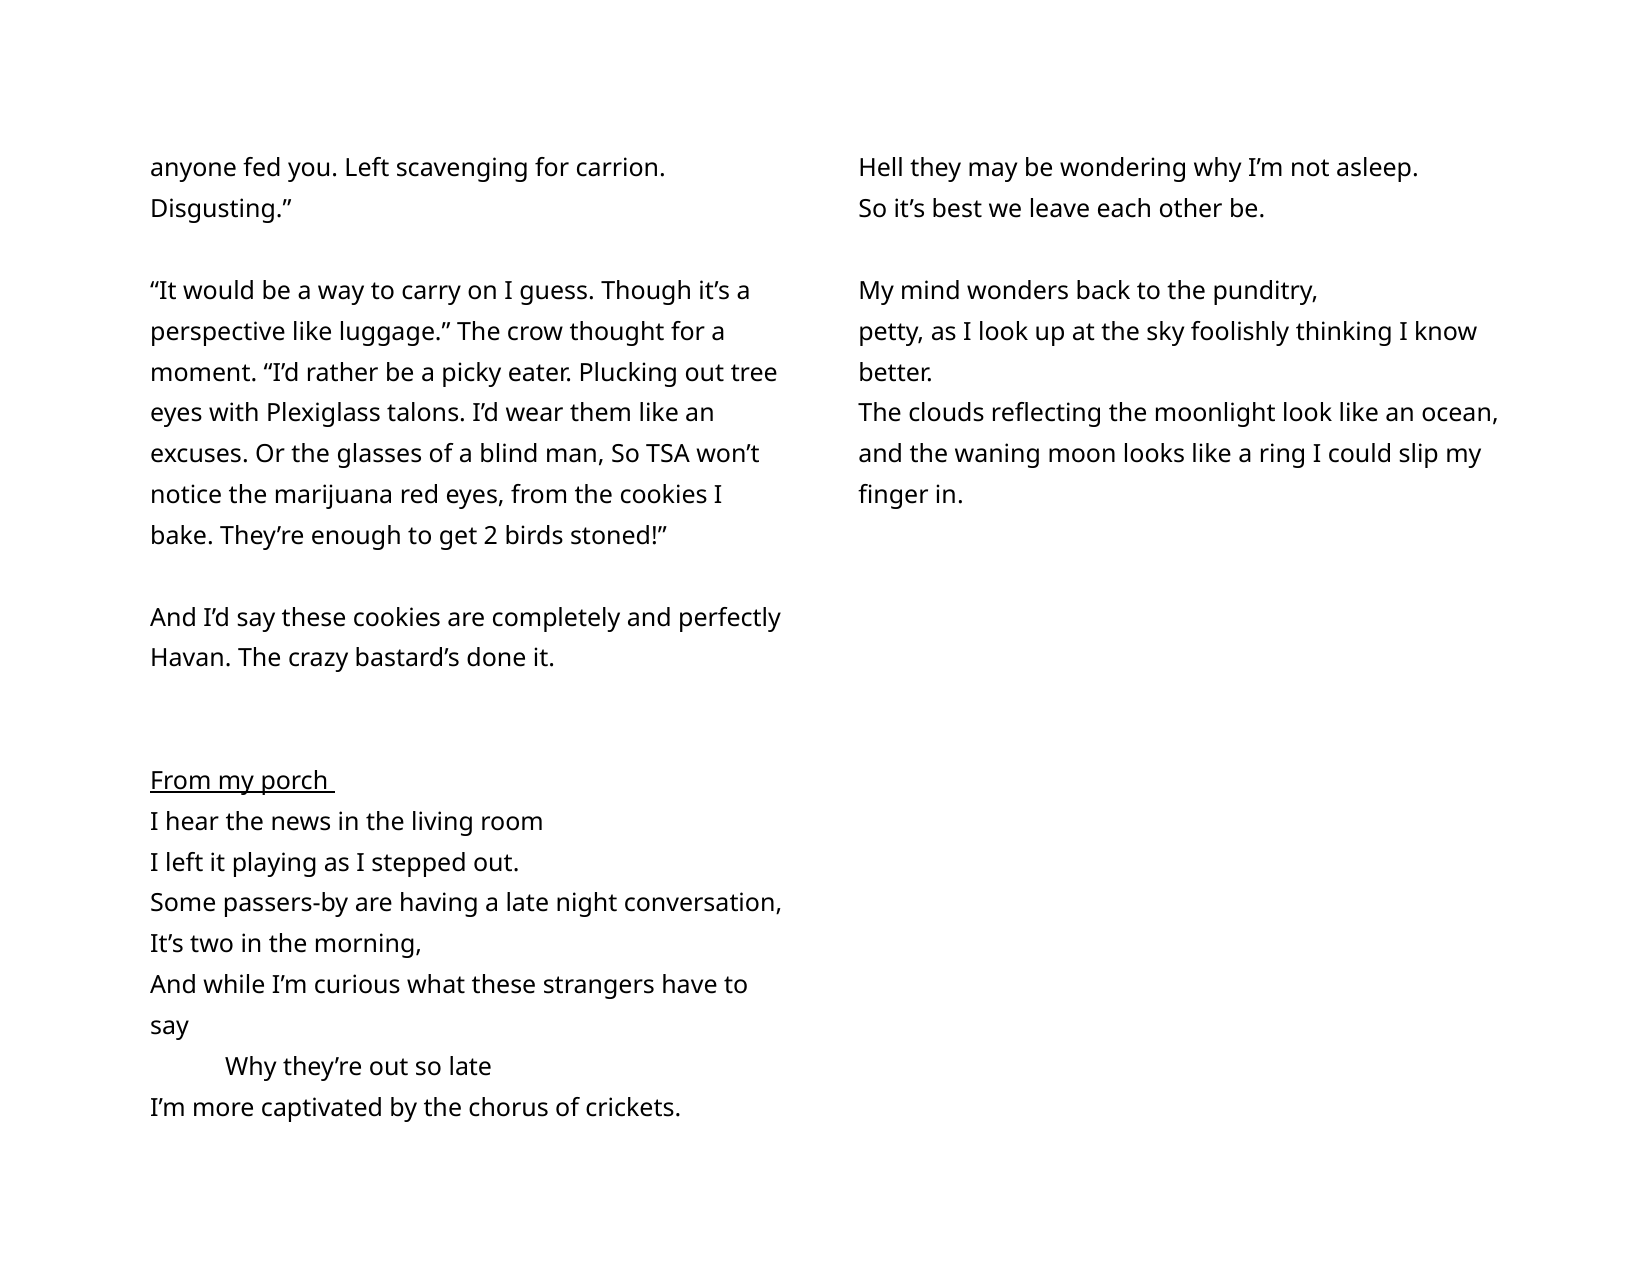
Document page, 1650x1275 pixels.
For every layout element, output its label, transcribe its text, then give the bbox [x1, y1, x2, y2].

text My mind wonders back to the punditry, [858, 272, 1500, 307]
text It’s two in the morning, [150, 926, 792, 960]
text From my porch [150, 762, 792, 797]
text So it’s best we leave each other be. [858, 191, 1500, 225]
text Some passers-by are having a late night conversation, [150, 885, 792, 919]
text Why they’re out so late [150, 1048, 792, 1082]
text and the waning moon looks like a ring I could slip my finger in. [858, 436, 1500, 511]
text I left it playing as I stepped out. [150, 844, 792, 878]
text I hear the news in the living room [150, 803, 792, 837]
text Hell they may be wondering why I’m not asleep. [858, 150, 1500, 184]
text The clouds reflecting the moonlight look like an ocean, [858, 395, 1500, 429]
text And I’d say these cookies are completely and perfectly Havan. The crazy bastard’s done it. [150, 599, 792, 674]
text And while I’m curious what these strangers have to say [150, 967, 792, 1042]
text petty, as I look up at the sky foolishly thinking I know better. [858, 313, 1500, 388]
text “It would be a way to carry on I guess. Though it’s a perspective like luggage.” The crow thought for a moment. “I’d rather be a picky eater. Plucking out tree eyes with Plexiglass talons. I’d wear them like an excuses. Or the glasses of a blind man, So TSA won’t notice the marijuana red eyes, from the cookies I bake. They’re enough to get 2 birds stoned!” [150, 272, 792, 552]
text I’m more captivated by the chorus of crickets. [150, 1089, 792, 1123]
text anyone fed you. Left scavenging for carrion. Disgusting.” [150, 150, 792, 225]
